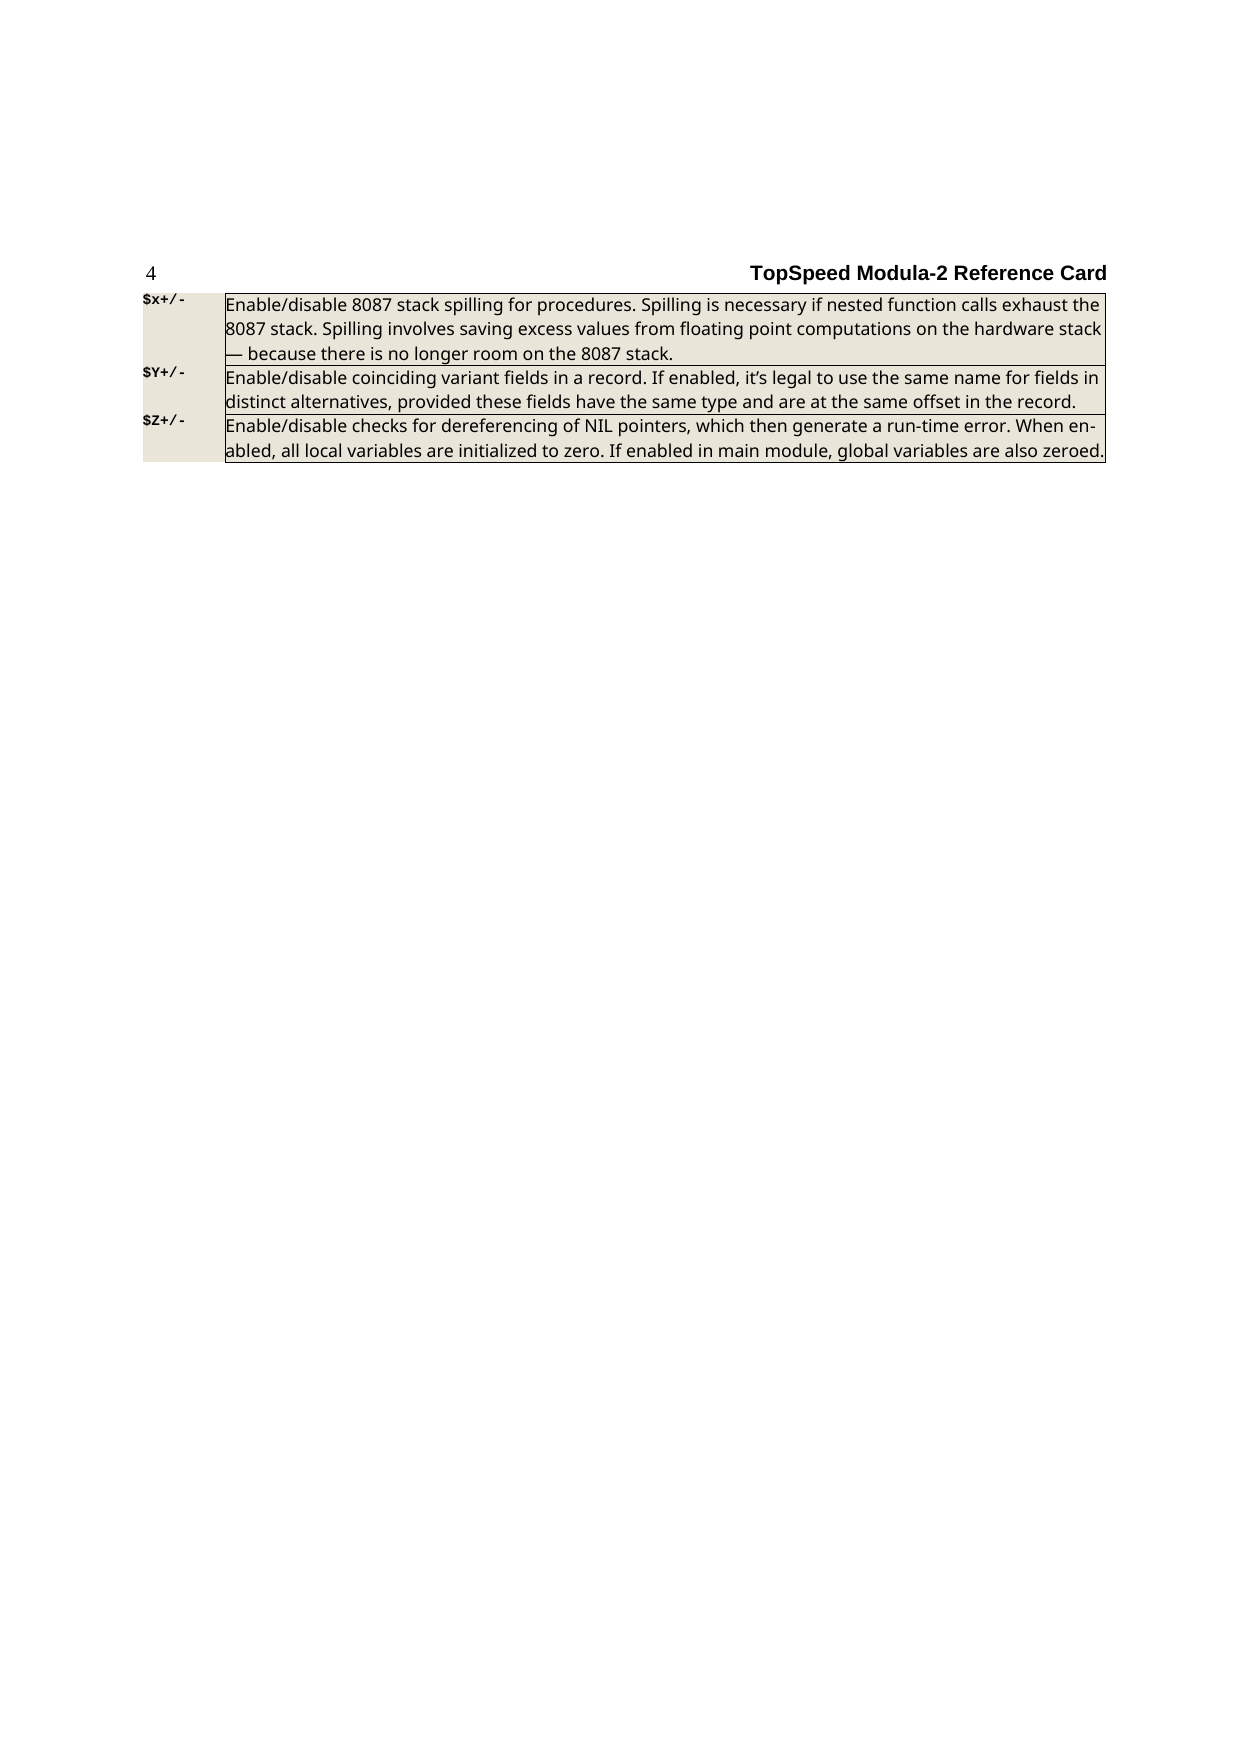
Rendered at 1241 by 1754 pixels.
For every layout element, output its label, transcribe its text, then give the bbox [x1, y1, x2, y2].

table_cell Enable/disable coinciding variant fields in a record. If enabled, it’s legal to use the same name for fields in distinct alternatives, provided these fields have the same type and are at the same offset in the record. [226, 366, 1105, 414]
table_cell Enable/disable checks for dereferencing of NIL pointers, which then generate a run-time error. When en­abled, all local variables are initialized to zero. If enabled in main module, global variables are also zeroed. [226, 415, 1105, 462]
table_cell Enable/disable 8087 stack spilling for procedures. Spilling is necessary if nested function calls exhaust the 8087 stack. Spilling involves saving excess values from floating point computations on the hardware stack — because there is no longer room on the 8087 stack. [226, 294, 1105, 365]
table_cell $x+/- [143, 293, 225, 365]
table_cell $Z+/- [143, 414, 225, 462]
table_cell $Y+/- [143, 365, 225, 414]
